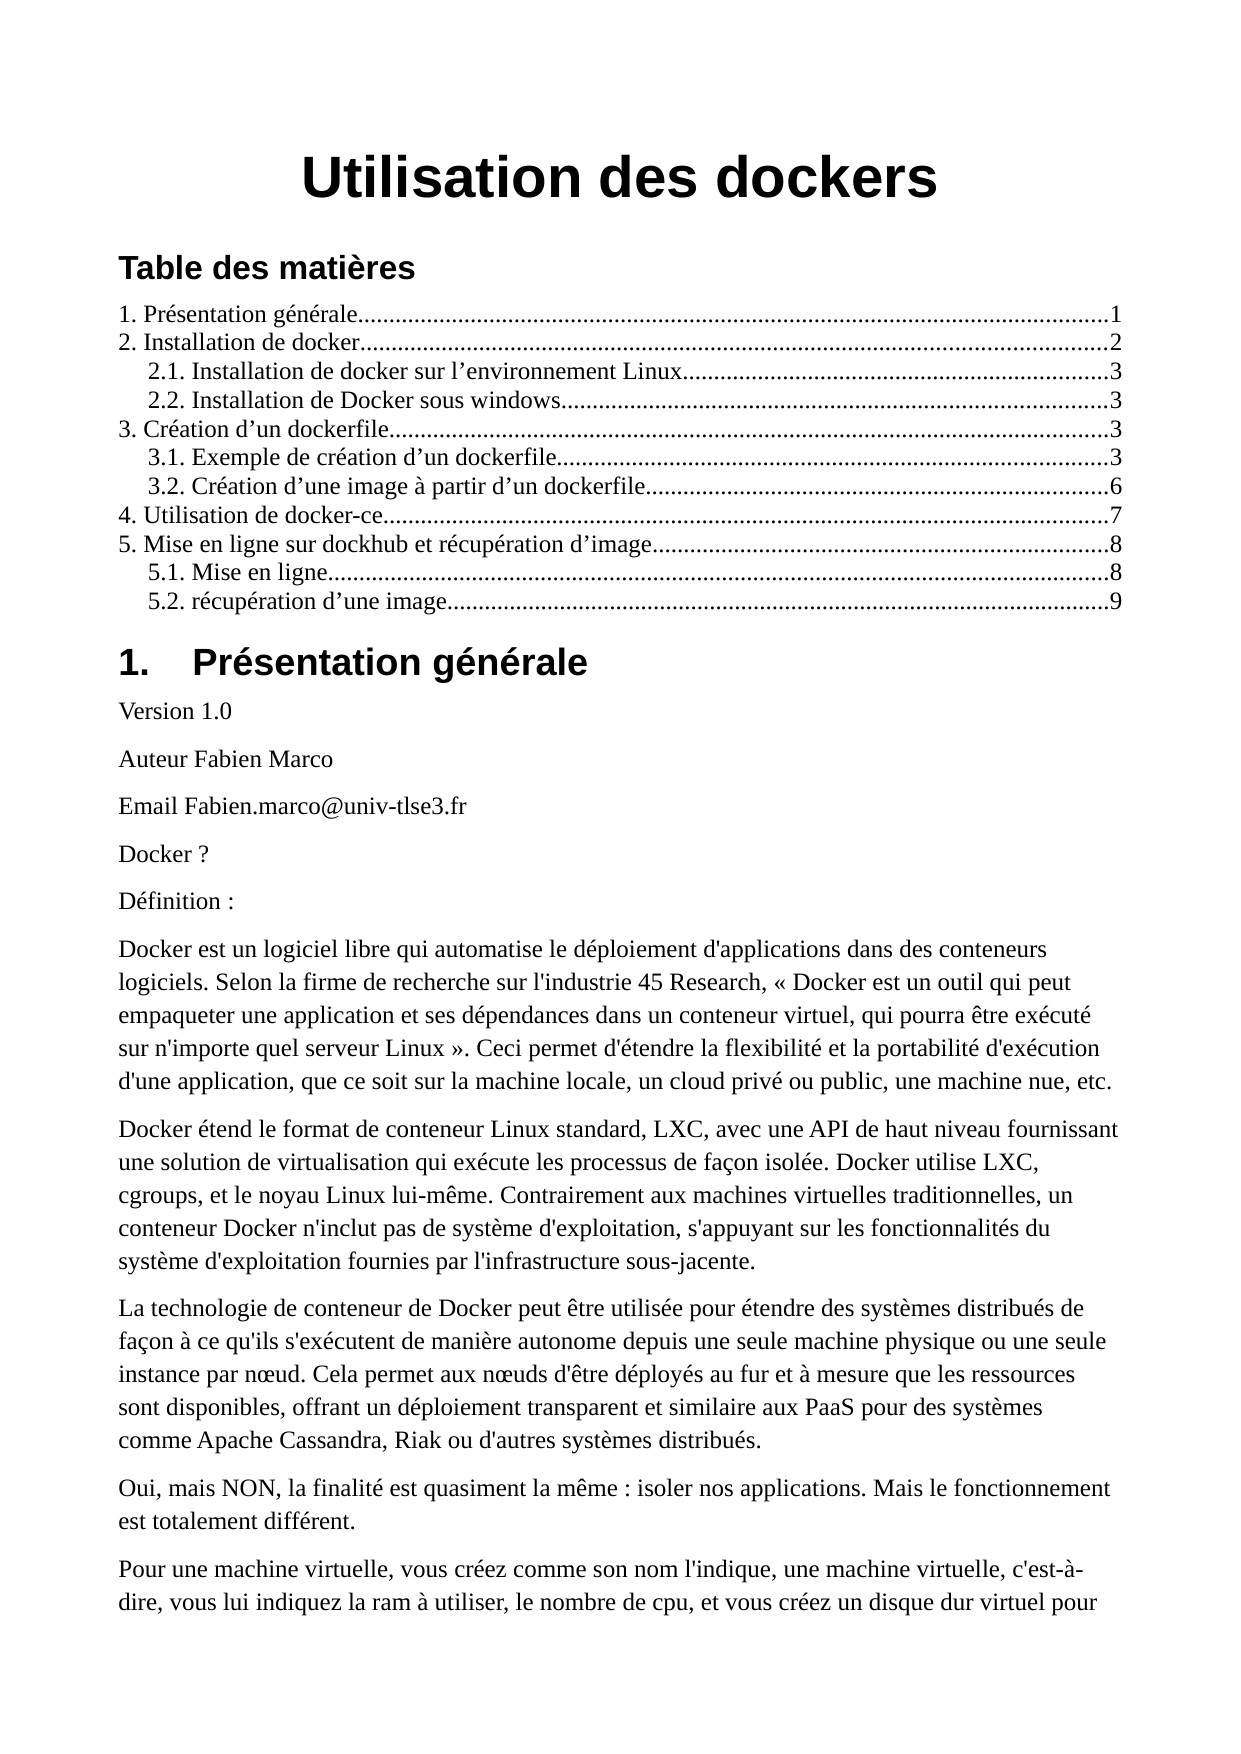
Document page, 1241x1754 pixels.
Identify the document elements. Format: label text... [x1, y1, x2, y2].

title Utilisation des dockers [118, 143, 1122, 210]
text Définition : [118, 886, 1122, 915]
text Oui, mais NON, la finalité est quasiment la même : isoler nos applications. Mais le fonctionnement est totalement différent. [118, 1473, 1122, 1535]
text 3.2. Création d’une image à partir d’un dockerfile 6 [148, 471, 1122, 500]
text 5. Mise en ligne sur dockhub et récupération d’image 8 [118, 529, 1122, 557]
text Docker étend le format de conteneur Linux standard, LXC, avec une API de haut niveau fournissant une solution de virtualisation qui exécute les processus de façon isolée. Docker utilise LXC, cgroups, et le noyau Linux lui-même. Contrairement aux machines virtuelles traditionnelles, un conteneur Docker n'inclut pas de système d'exploitation, s'appuyant sur les fonctionnalités du système d'exploitation fournies par l'infrastructure sous-jacente. [118, 1114, 1122, 1274]
text 4. Utilisation de docker-ce 7 [118, 500, 1122, 529]
text Email Fabien.marco@univ-tlse3.fr [118, 791, 1122, 820]
text Version 1.0 [118, 696, 1122, 725]
subtitle Table des matières [118, 248, 1122, 286]
text La technologie de conteneur de Docker peut être utilisée pour étendre des systèmes distribués de façon à ce qu'ils s'exécutent de manière autonome depuis une seule machine physique ou une seule instance par nœud. Cela permet aux nœuds d'être déployés au fur et à mesure que les ressources sont disponibles, offrant un déploiement transparent et similaire aux PaaS pour des systèmes comme Apache Cassandra, Riak ou d'autres systèmes distribués. [118, 1293, 1122, 1454]
text Docker ? [118, 839, 1122, 868]
text 2. Installation de docker 2 [118, 327, 1122, 356]
text Auteur Fabien Marco [118, 744, 1122, 772]
subtitle Présentation générale [118, 640, 1122, 683]
text Pour une machine virtuelle, vous créez comme son nom l'indique, une machine virtuelle, c'est-à-dire, vous lui indiquez la ram à utiliser, le nombre de cpu, et vous créez un disque dur virtuel pour [118, 1554, 1122, 1616]
text 3.1. Exemple de création d’un dockerfile 3 [148, 442, 1122, 471]
text 2.2. Installation de Docker sous windows 3 [148, 385, 1122, 414]
text 3. Création d’un dockerfile 3 [118, 414, 1122, 442]
text 1. Présentation générale 1 [118, 299, 1122, 327]
text Docker est un logiciel libre qui automatise le déploiement d'applications dans des conteneurs logiciels. Selon la firme de recherche sur l'industrie 45 Research, « Docker est un outil qui peut empaqueter une application et ses dépendances dans un conteneur virtuel, qui pourra être exécuté sur n'importe quel serveur Linux ». Ceci permet d'étendre la flexibilité et la portabilité d'exécution d'une application, que ce soit sur la machine locale, un cloud privé ou public, une machine nue, etc. [118, 934, 1122, 1095]
text 2.1. Installation de docker sur l’environnement Linux 3 [148, 356, 1122, 385]
text 5.2. récupération d’une image 9 [148, 586, 1122, 615]
text 5.1. Mise en ligne 8 [148, 557, 1122, 586]
